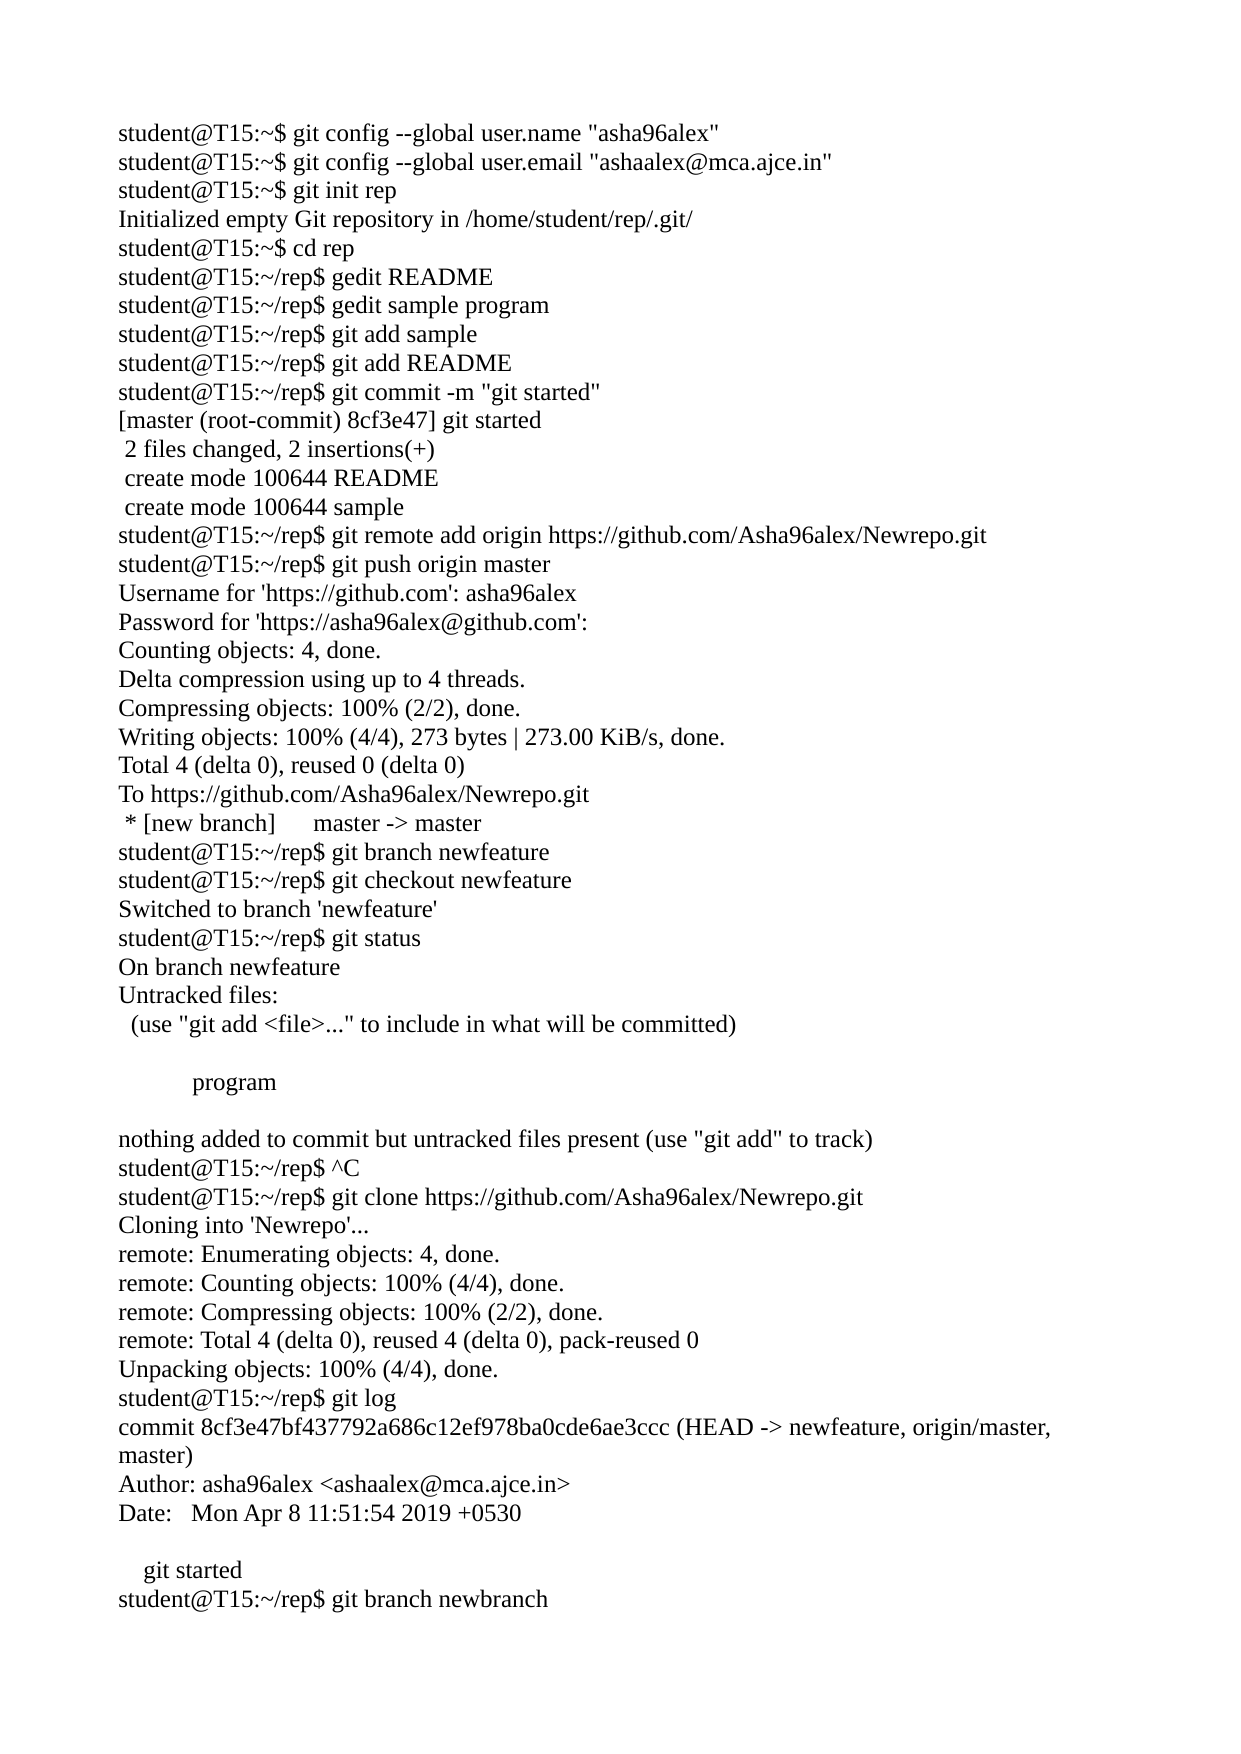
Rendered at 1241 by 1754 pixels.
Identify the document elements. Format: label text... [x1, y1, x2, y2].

text Total 4 (delta 0), reused 0 (delta 0) [118, 751, 1122, 779]
text Unpacking objects: 100% (4/4), done. [118, 1354, 1122, 1383]
text remote: Compressing objects: 100% (2/2), done. [118, 1297, 1122, 1326]
text Counting objects: 4, done. [118, 636, 1122, 664]
text student@T15:~$ cd rep [118, 233, 1122, 262]
text create mode 100644 README [118, 463, 1122, 492]
text student@T15:~/rep$ git commit -m "git started" [118, 377, 1122, 406]
text Switched to branch 'newfeature' [118, 894, 1122, 923]
text student@T15:~/rep$ gedit README [118, 262, 1122, 291]
text student@T15:~/rep$ git remote add origin https://github.com/Asha96alex/Newrepo.git [118, 521, 1122, 549]
text student@T15:~/rep$ git clone https://github.com/Asha96alex/Newrepo.git [118, 1182, 1122, 1211]
text Cloning into 'Newrepo'... [118, 1211, 1122, 1239]
text commit 8cf3e47bf437792a686c12ef978ba0cde6ae3ccc (HEAD -> newfeature, origin/master, master) [118, 1412, 1122, 1469]
text student@T15:~/rep$ git branch newbranch [118, 1584, 1122, 1613]
text student@T15:~/rep$ git add README [118, 348, 1122, 377]
text remote: Total 4 (delta 0), reused 4 (delta 0), pack-reused 0 [118, 1326, 1122, 1354]
text To https://github.com/Asha96alex/Newrepo.git [118, 779, 1122, 808]
text Compressing objects: 100% (2/2), done. [118, 693, 1122, 722]
text Date: Mon Apr 8 11:51:54 2019 +0530 [118, 1498, 1122, 1527]
text student@T15:~/rep$ git checkout newfeature [118, 866, 1122, 894]
text Author: asha96alex <ashaalex@mca.ajce.in> [118, 1469, 1122, 1498]
text student@T15:~$ git config --global user.email "ashaalex@mca.ajce.in" [118, 147, 1122, 176]
text Delta compression using up to 4 threads. [118, 664, 1122, 693]
text student@T15:~$ git config --global user.name "asha96alex" [118, 118, 1122, 147]
text remote: Counting objects: 100% (4/4), done. [118, 1268, 1122, 1297]
text student@T15:~/rep$ git branch newfeature [118, 837, 1122, 866]
text student@T15:~$ git init rep [118, 176, 1122, 204]
text Writing objects: 100% (4/4), 273 bytes | 273.00 KiB/s, done. [118, 722, 1122, 751]
text * [new branch] master -> master [118, 808, 1122, 837]
text remote: Enumerating objects: 4, done. [118, 1239, 1122, 1268]
text student@T15:~/rep$ gedit sample program [118, 291, 1122, 319]
text Initialized empty Git repository in /home/student/rep/.git/ [118, 204, 1122, 233]
text (use "git add <file>..." to include in what will be committed) [118, 1009, 1122, 1038]
text git started [118, 1556, 1122, 1584]
text Untracked files: [118, 981, 1122, 1009]
text student@T15:~/rep$ git status [118, 923, 1122, 952]
text program [118, 1067, 1122, 1096]
text student@T15:~/rep$ git log [118, 1383, 1122, 1412]
text create mode 100644 sample [118, 492, 1122, 521]
text On branch newfeature [118, 952, 1122, 981]
text Password for 'https://asha96alex@github.com': [118, 607, 1122, 636]
text student@T15:~/rep$ git add sample [118, 319, 1122, 348]
text nothing added to commit but untracked files present (use "git add" to track) [118, 1124, 1122, 1153]
text student@T15:~/rep$ git push origin master [118, 549, 1122, 578]
text student@T15:~/rep$ ^C [118, 1153, 1122, 1182]
text Username for 'https://github.com': asha96alex [118, 578, 1122, 607]
text 2 files changed, 2 insertions(+) [118, 434, 1122, 463]
text [master (root-commit) 8cf3e47] git started [118, 406, 1122, 434]
